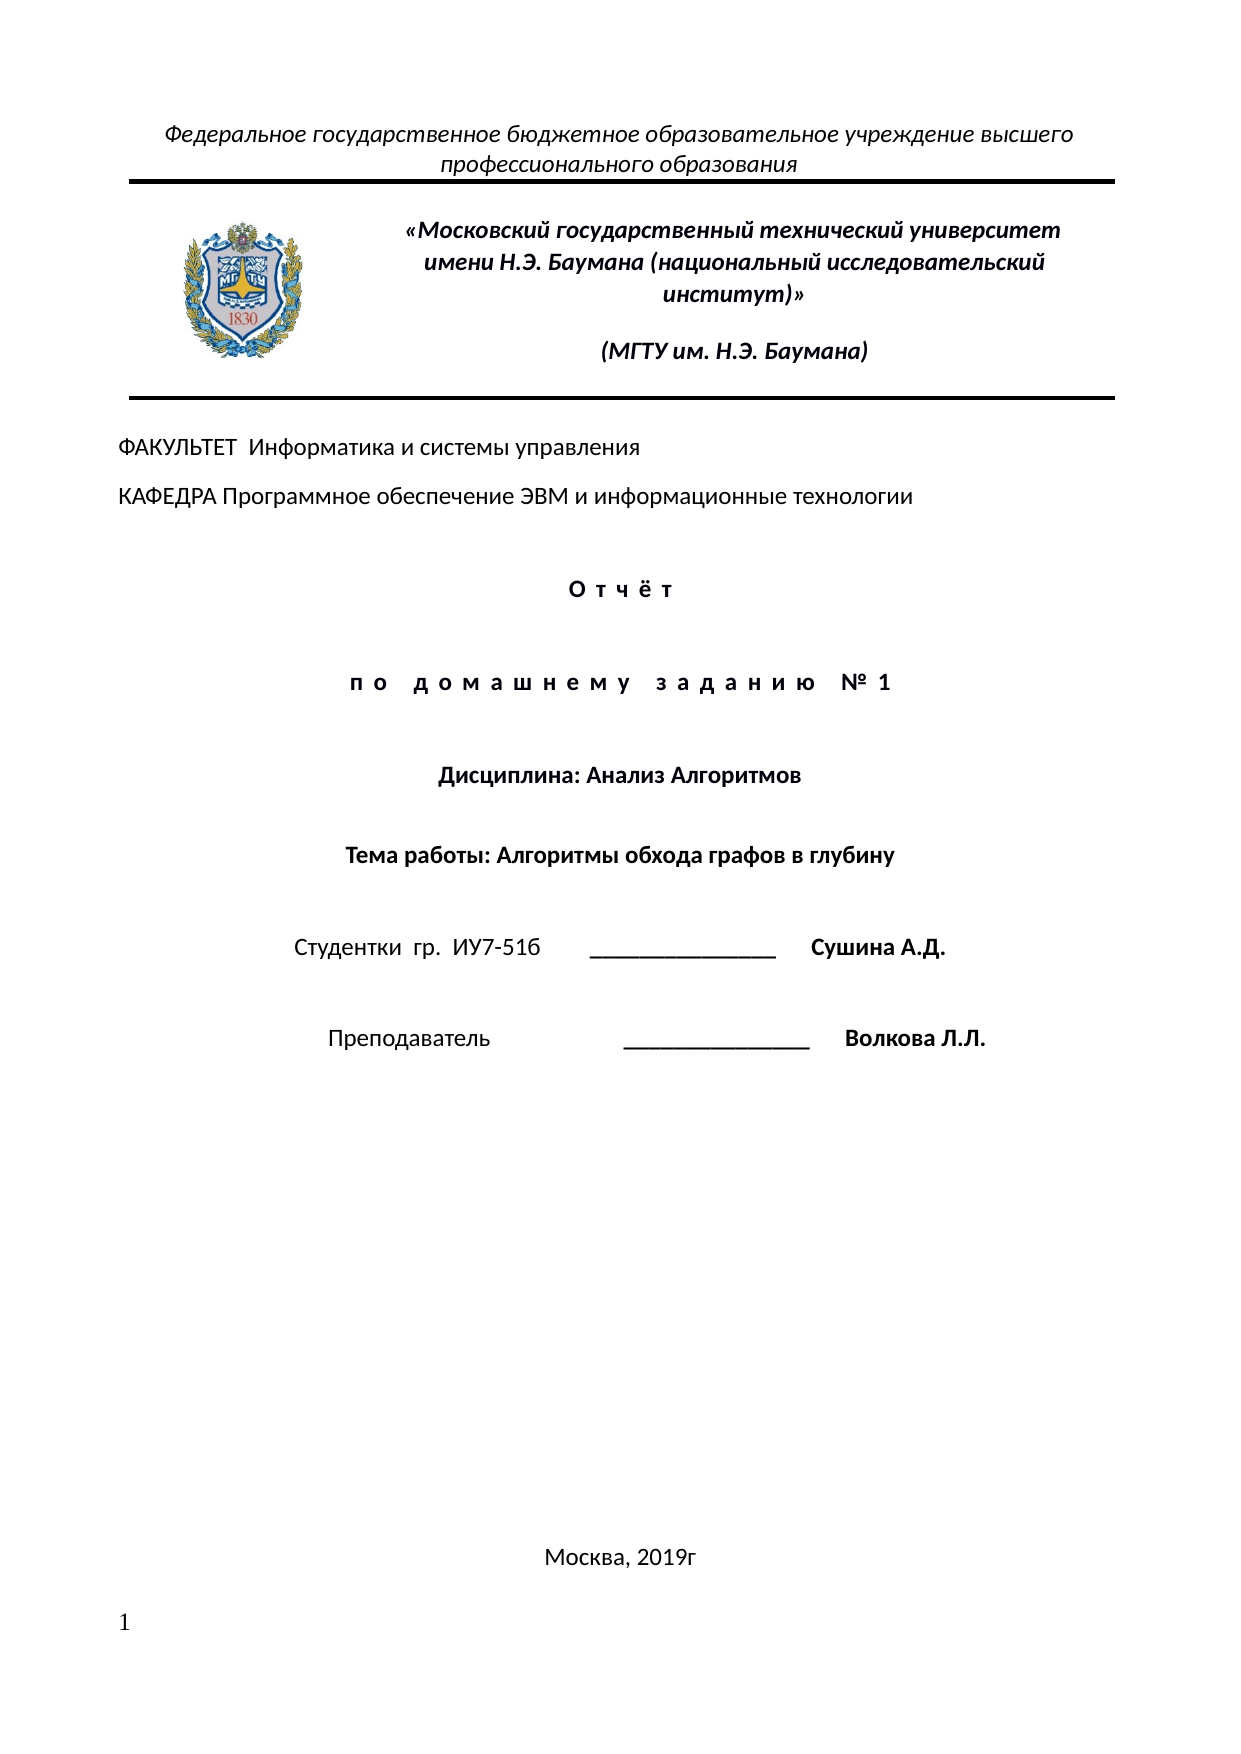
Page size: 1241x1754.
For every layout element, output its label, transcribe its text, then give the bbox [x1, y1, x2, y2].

text Тема работы: Алгоритмы обхода графов в глубину [118, 839, 1122, 870]
text Москва, 2019г [118, 1541, 1122, 1572]
text по домашнему заданию №1 [118, 666, 1122, 696]
text Дисциплина: Анализ Алгоритмов [118, 759, 1122, 789]
text ФАКУЛЬТЕТ Информатика и системы управления [118, 431, 1122, 461]
table_header «Московский государственный технический университет имени Н.Э. Баумана (национальный исследовательский институт)» (МГТУ им. Н.Э. Баумана) [356, 184, 1115, 396]
picture [183, 221, 303, 358]
text Студентки гр. ИУ7-51б _______________ Сушина А.Д. [118, 931, 1122, 962]
text КАФЕДРА Программное обеспечение ЭВМ и информационные технологии [118, 480, 1122, 511]
table_header [129, 184, 356, 396]
text Отчёт [118, 573, 1122, 603]
text Федеральное государственное бюджетное образовательное учреждение высшего профессионального образования [118, 118, 1122, 179]
text Преподаватель _______________ Волкова Л.Л. [192, 1023, 1122, 1053]
